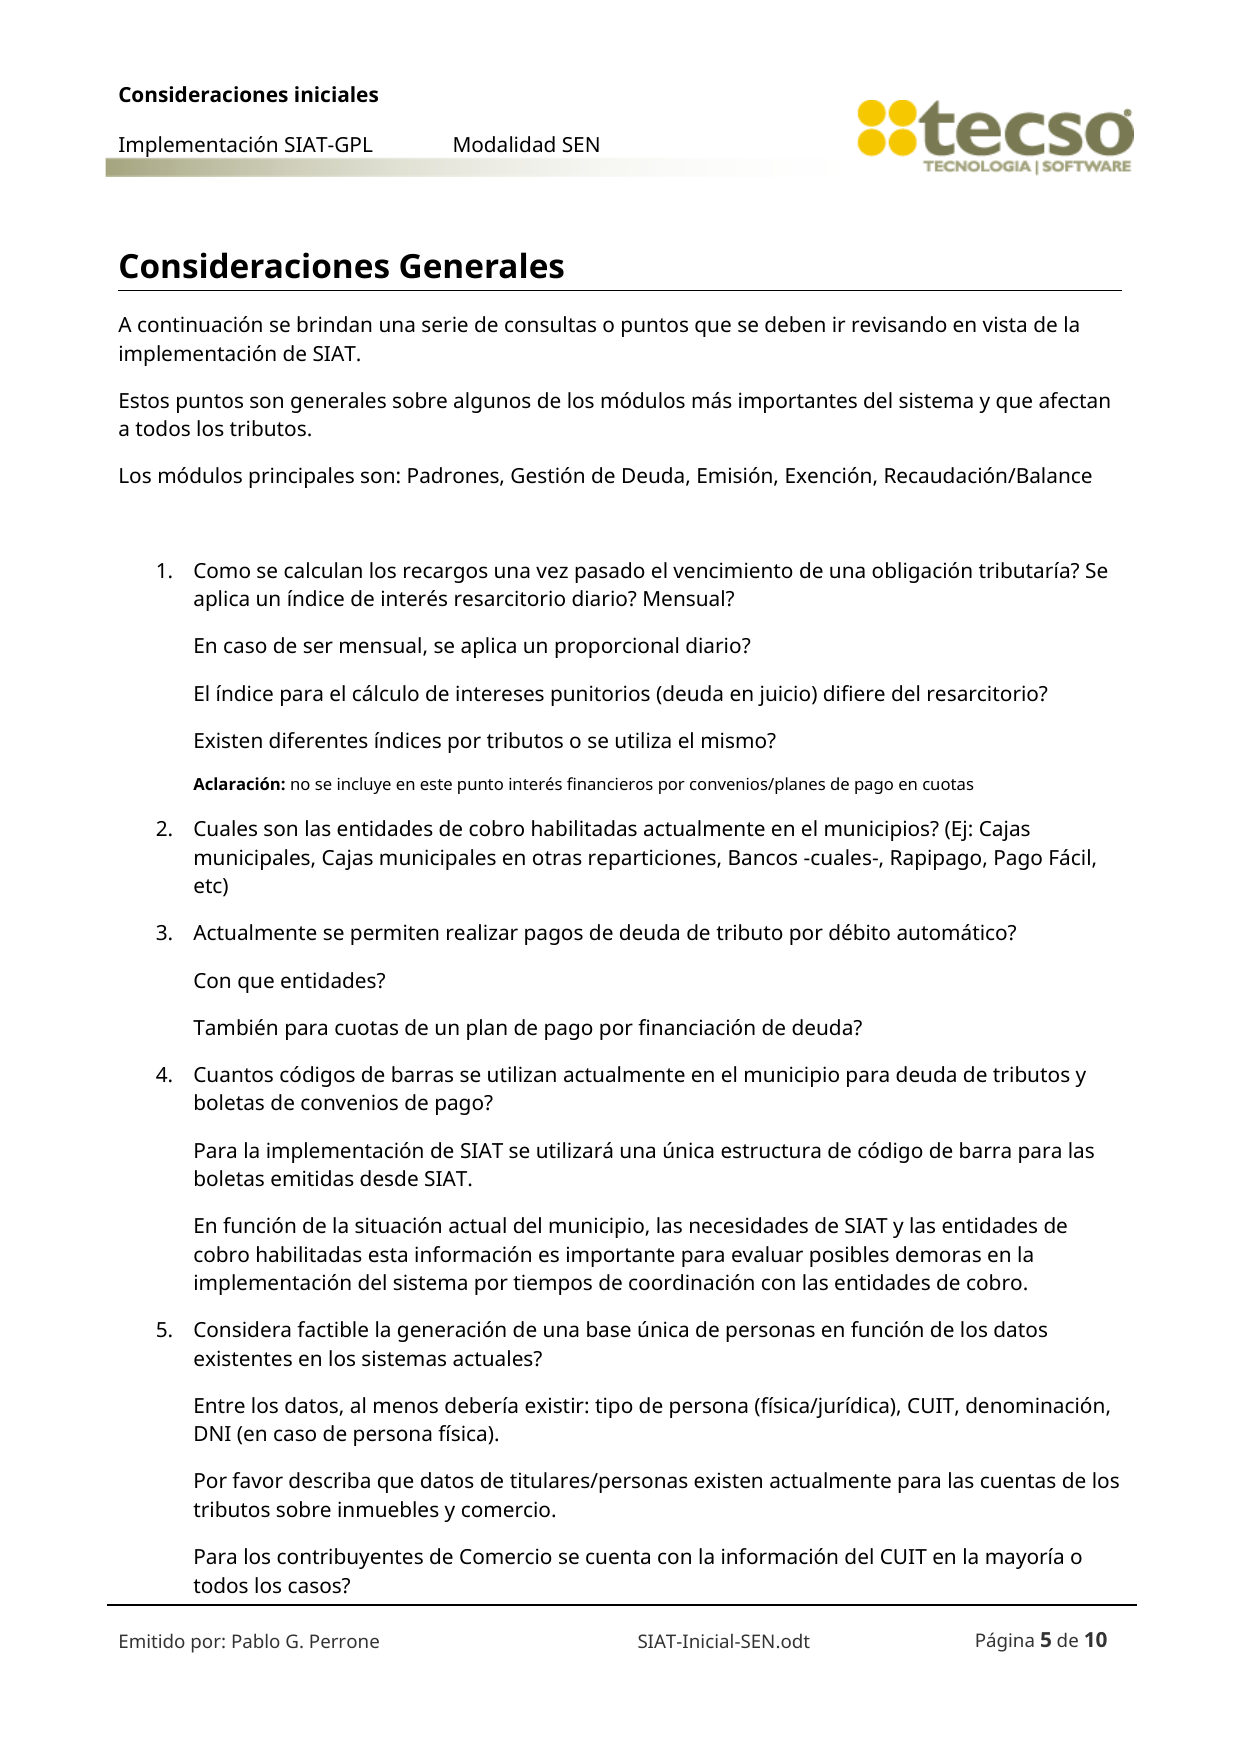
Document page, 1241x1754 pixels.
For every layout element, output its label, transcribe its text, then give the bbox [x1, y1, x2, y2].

text Estos puntos son generales sobre algunos de los módulos más importantes del sistema y que afectan a todos los tributos. [118, 386, 1122, 443]
list En caso de ser mensual, se aplica un proporcional diario? [156, 631, 1122, 660]
list Existen diferentes índices por tributos o se utiliza el mismo? [156, 726, 1122, 754]
list Como se calculan los recargos una vez pasado el vencimiento de una obligación tributaría? Se aplica un índice de interés resarcitorio diario? Mensual? [156, 556, 1122, 613]
list En función de la situación actual del municipio, las necesidades de SIAT y las entidades de cobro habilitadas esta información es importante para evaluar posibles demoras en la implementación del sistema por tiempos de coordinación con las entidades de cobro. [156, 1211, 1122, 1297]
list Actualmente se permiten realizar pagos de deuda de tributo por débito automático? [156, 918, 1122, 947]
list Con que entidades? [156, 966, 1122, 994]
picture [105, 100, 1134, 177]
list Considera factible la generación de una base única de personas en función de los datos existentes en los sistemas actuales? [156, 1315, 1122, 1372]
list Aclaración: no se incluye en este punto interés financieros por convenios/planes de pago en cuotas [156, 773, 1122, 796]
list Entre los datos, al menos debería existir: tipo de persona (física/jurídica), CUIT, denominación, DNI (en caso de persona física). [156, 1391, 1122, 1448]
list También para cuotas de un plan de pago por financiación de deuda? [156, 1013, 1122, 1041]
list Cuales son las entidades de cobro habilitadas actualmente en el municipios? (Ej: Cajas municipales, Cajas municipales en otras reparticiones, Bancos -cuales-, Rapipago, Pago Fácil, etc) [156, 814, 1122, 900]
list Cuantos códigos de barras se utilizan actualmente en el municipio para deuda de tributos y boletas de convenios de pago? [156, 1060, 1122, 1117]
list Por favor describa que datos de titulares/personas existen actualmente para las cuentas de los tributos sobre inmuebles y comercio. [156, 1467, 1122, 1523]
text A continuación se brindan una serie de consultas o puntos que se deben ir revisando en vista de la implementación de SIAT. [118, 310, 1122, 367]
list El índice para el cálculo de intereses punitorios (deuda en juicio) difiere del resarcitorio? [156, 679, 1122, 707]
list Para los contribuyentes de Comercio se cuenta con la información del CUIT en la mayoría o todos los casos? [156, 1542, 1122, 1599]
subtitle Consideraciones Generales [118, 243, 1122, 290]
list Para la implementación de SIAT se utilizará una única estructura de código de barra para las boletas emitidas desde SIAT. [156, 1136, 1122, 1193]
text Los módulos principales son: Padrones, Gestión de Deuda, Emisión, Exención, Recaudación/Balance [118, 461, 1122, 490]
